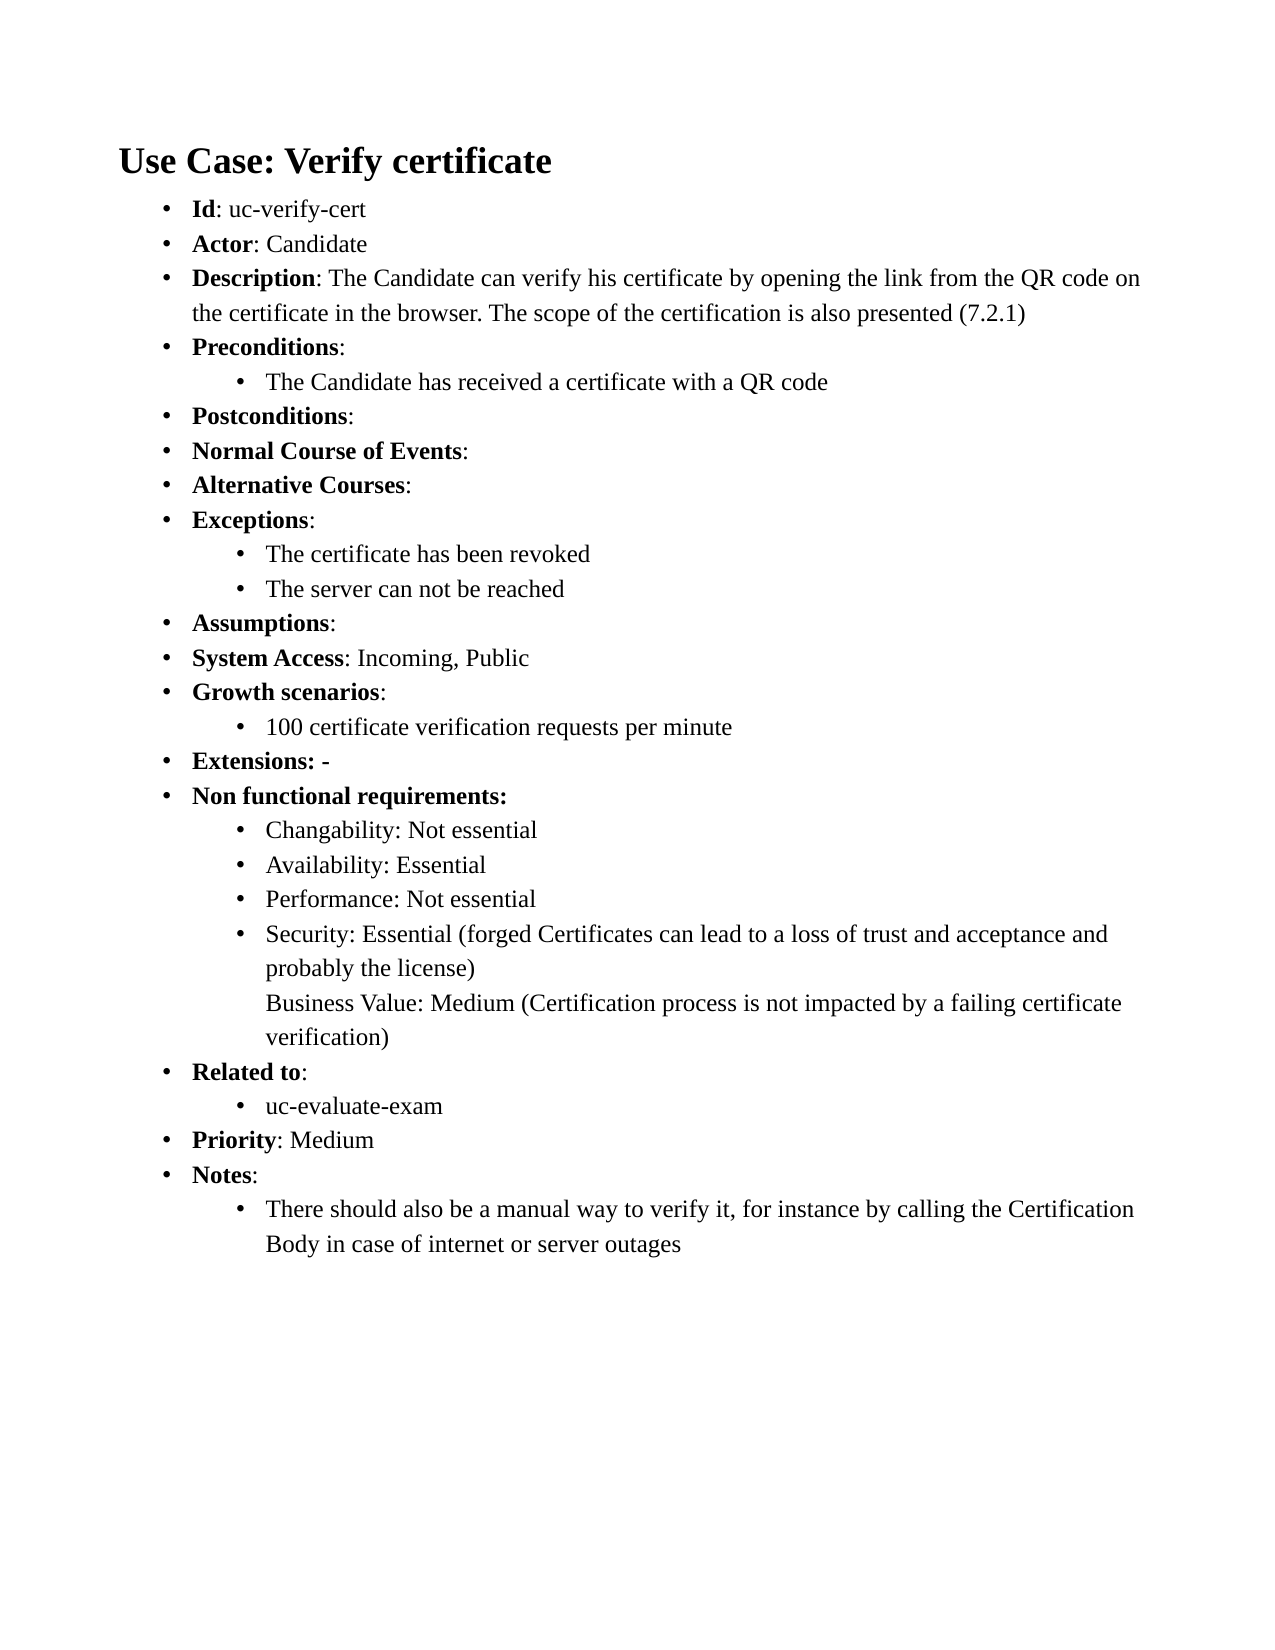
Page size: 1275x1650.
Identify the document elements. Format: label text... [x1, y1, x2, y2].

list Availability: Essential [236, 850, 1157, 878]
list The certificate has been revoked [236, 539, 1157, 568]
list Assumptions: [162, 608, 1157, 637]
list Notes: [162, 1160, 1157, 1189]
list Description: The Candidate can verify his certificate by opening the link from the QR code on the certificate in the browser. The scope of the certification is also presented (7.2.1) [162, 263, 1157, 327]
list Growth scenarios: [162, 677, 1157, 706]
list Postconditions: [162, 401, 1157, 430]
list Alternative Courses: [162, 470, 1157, 499]
list System Access: Incoming, Public [162, 643, 1157, 672]
list Extensions: - [162, 746, 1157, 775]
list Actor: Candidate [162, 229, 1157, 258]
list Priority: Medium [162, 1126, 1157, 1154]
list The server can not be reached [236, 574, 1157, 603]
list Exceptions: [162, 505, 1157, 534]
list 100 certificate verification requests per minute [236, 712, 1157, 741]
list Security: Essential (forged Certificates can lead to a loss of trust and acceptance and probably the license) [236, 919, 1157, 982]
list Related to: [162, 1057, 1157, 1085]
subtitle Use Case: Verify certificate [118, 139, 1157, 182]
list Performance: Not essential [236, 884, 1157, 913]
list Normal Course of Events: [162, 436, 1157, 465]
list uc-evaluate-exam [236, 1091, 1157, 1120]
list Preconditions: [162, 332, 1157, 361]
list Changability: Not essential [236, 815, 1157, 844]
list There should also be a manual way to verify it, for instance by calling the Certification Body in case of internet or server outages [236, 1194, 1157, 1258]
list Id: uc-verify-cert [162, 194, 1157, 223]
list Non functional requirements: [162, 781, 1157, 809]
list Business Value: Medium (Certification process is not impacted by a failing certificate verification) [236, 988, 1157, 1051]
list The Candidate has received a certificate with a QR code [236, 367, 1157, 396]
